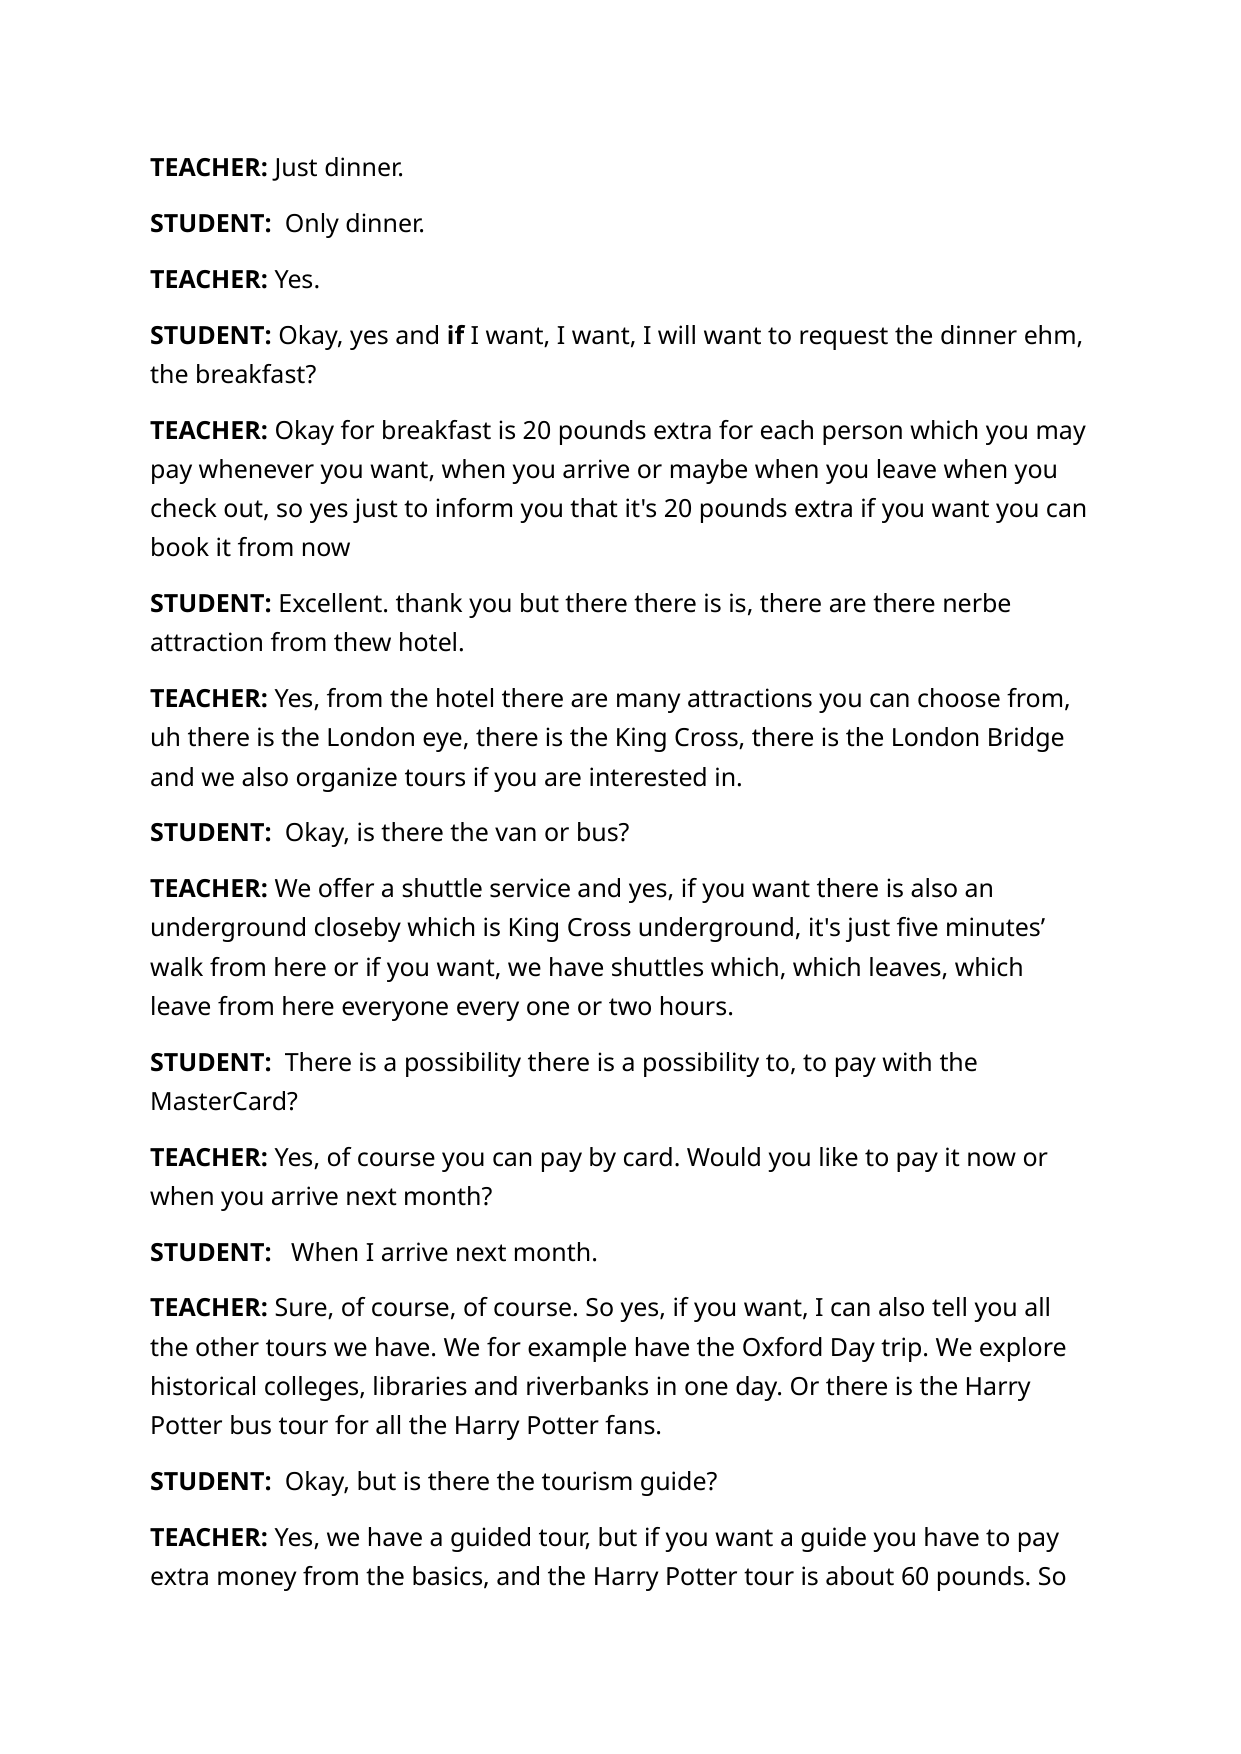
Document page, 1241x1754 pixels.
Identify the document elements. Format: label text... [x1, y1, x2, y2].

text STUDENT: Excellent. thank you but there there is is, there are there nerbe attraction from thew hotel. [150, 586, 1090, 659]
text STUDENT: When I arrive next month. [150, 1234, 1090, 1268]
text TEACHER: We offer a shuttle service and yes, if you want there is also an underground closeby which is King Cross underground, it's just five minutes’ walk from here or if you want, we have shuttles which, which leaves, which leave from here everyone every one or two hours. [150, 871, 1090, 1022]
text STUDENT: Only dinner. [150, 206, 1090, 240]
text TEACHER: Sure, of course, of course. So yes, if you want, I can also tell you all the other tours we have. We for example have the Oxford Day trip. We explore historical colleges, libraries and riverbanks in one day. Or there is the Harry Potter bus tour for all the Harry Potter fans. [150, 1290, 1090, 1442]
text STUDENT: Okay, is there the van or bus? [150, 815, 1090, 849]
text TEACHER: Okay for breakfast is 20 pounds extra for each person which you may pay whenever you want, when you arrive or maybe when you leave when you check out, so yes just to inform you that it's 20 pounds extra if you want you can book it from now [150, 412, 1090, 564]
text TEACHER: Yes, we have a guided tour, but if you want a guide you have to pay extra money from the basics, and the Harry Potter tour is about 60 pounds. So [150, 1519, 1090, 1592]
text TEACHER: Yes, from the hotel there are many attractions you can choose from, uh there is the London eye, there is the King Cross, there is the London Bridge and we also organize tours if you are interested in. [150, 681, 1090, 793]
text TEACHER: Yes, of course you can pay by card. Would you like to pay it now or when you arrive next month? [150, 1139, 1090, 1212]
text STUDENT: Okay, but is there the tourism guide? [150, 1463, 1090, 1497]
text STUDENT: Okay, yes and if I want, I want, I will want to request the dinner ehm, the breakfast? [150, 317, 1090, 391]
text TEACHER: Just dinner. [150, 150, 1090, 184]
text STUDENT: There is a possibility there is a possibility to, to pay with the MasterCard? [150, 1044, 1090, 1117]
text TEACHER: Yes. [150, 262, 1090, 296]
